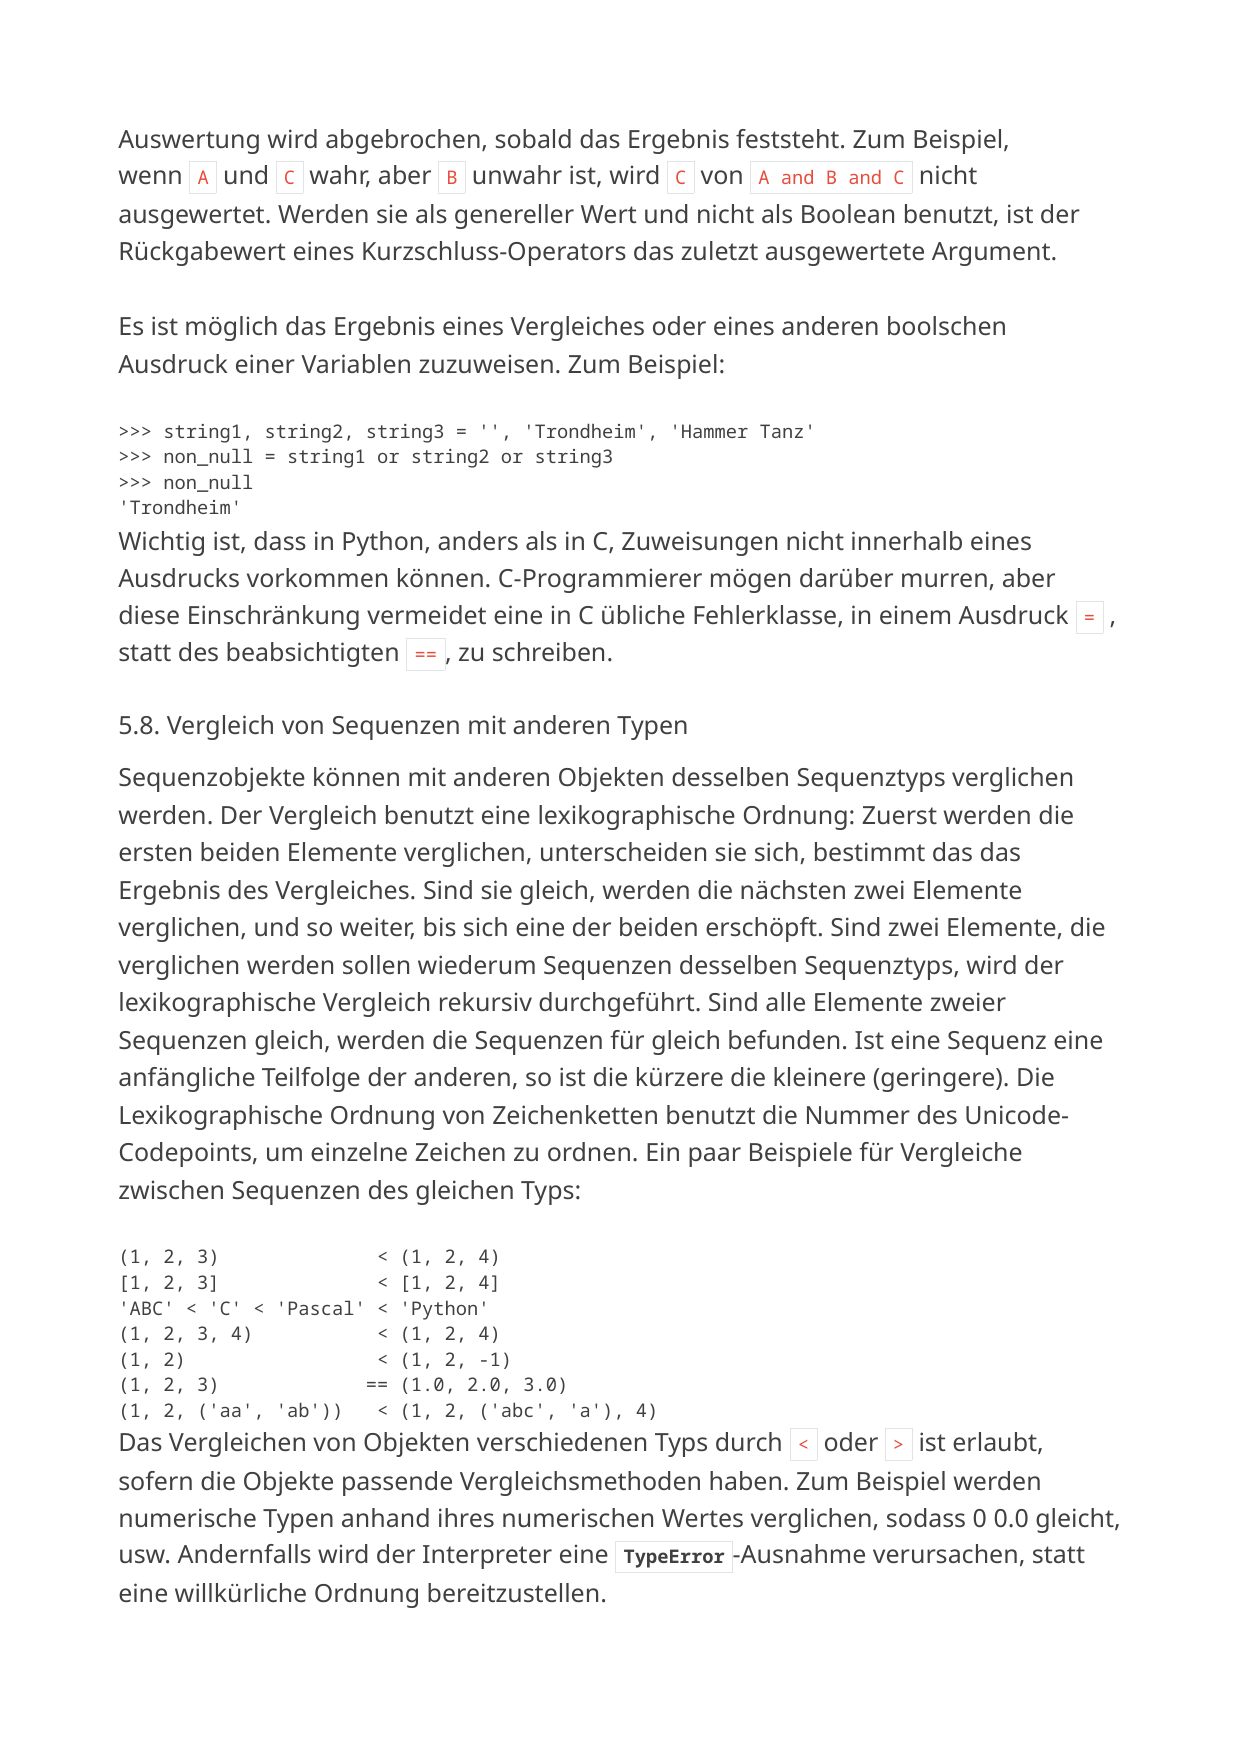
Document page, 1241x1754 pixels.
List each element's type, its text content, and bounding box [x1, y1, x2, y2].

text >>> non_null [118, 469, 1122, 495]
text 'Trondheim' [118, 495, 1122, 520]
text 'ABC' < 'C' < 'Pascal' < 'Python' [118, 1295, 1122, 1320]
text Sequenzobjekte können mit anderen Objekten desselben Sequenztyps verglichen werden. Der Vergleich benutzt eine lexikographische Ordnung: Zuerst werden die ersten beiden Elemente verglichen, unterscheiden sie sich, bestimmt das das Ergebnis des Vergleiches. Sind sie gleich, werden die nächsten zwei Elemente verglichen, und so weiter, bis sich eine der beiden erschöpft. Sind zwei Elemente, die verglichen werden sollen wiederum Sequenzen desselben Sequenztyps, wird der lexikographische Vergleich rekursiv durchgeführt. Sind alle Elemente zweier Sequenzen gleich, werden die Sequenzen für gleich befunden. Ist eine Sequenz eine anfängliche Teilfolge der anderen, so ist die kürzere die kleinere (geringere). Die Lexikographische Ordnung von Zeichenketten benutzt die Nummer des Unicode-Codepoints, um einzelne Zeichen zu ordnen. Ein paar Beispiele für Vergleiche zwischen Sequenzen des gleichen Typs: [118, 756, 1122, 1206]
text (1, 2, 3) < (1, 2, 4) [118, 1244, 1122, 1269]
subtitle 5.8. Vergleich von Sequenzen mit anderen Typen [118, 708, 1122, 742]
text >>> non_null = string1 or string2 or string3 [118, 444, 1122, 469]
text Es ist möglich das Ergebnis eines Vergleiches oder eines anderen boolschen Ausdruck einer Variablen zuzuweisen. Zum Beispiel: [118, 306, 1122, 381]
text (1, 2, 3, 4) < (1, 2, 4) [118, 1320, 1122, 1346]
text >>> string1, string2, string3 = '', 'Trondheim', 'Hammer Tanz' [118, 418, 1122, 444]
text (1, 2, ('aa', 'ab')) < (1, 2, ('abc', 'a'), 4) [118, 1397, 1122, 1422]
text (1, 2, 3) == (1.0, 2.0, 3.0) [118, 1371, 1122, 1397]
text Auswertung wird abgebrochen, sobald das Ergebnis feststeht. Zum Beispiel, wenn A und C wahr, aber B unwahr ist, wird C von A and B and C nicht ausgewertet. Werden sie als genereller Wert und nicht als Boolean benutzt, ist der Rückgabewert eines Kurzschluss-Operators das zuletzt ausgewertete Argument. [118, 118, 1122, 268]
text Wichtig ist, dass in Python, anders als in C, Zuweisungen nicht innerhalb eines Ausdrucks vorkommen können. C-Programmierer mögen darüber murren, aber diese Einschränkung vermeidet eine in C übliche Fehlerklasse, in einem Ausdruck = , statt des beabsichtigten ==, zu schreiben. [118, 520, 1122, 670]
text [1, 2, 3] < [1, 2, 4] [118, 1269, 1122, 1295]
text Das Vergleichen von Objekten verschiedenen Typs durch < oder > ist erlaubt, sofern die Objekte passende Vergleichsmethoden haben. Zum Beispiel werden numerische Typen anhand ihres numerischen Wertes verglichen, sodass 0 0.0 gleicht, usw. Andernfalls wird der Interpreter eine TypeError-Ausnahme verursachen, statt eine willkürliche Ordnung bereitzustellen. [118, 1422, 1122, 1610]
text (1, 2) < (1, 2, -1) [118, 1346, 1122, 1371]
